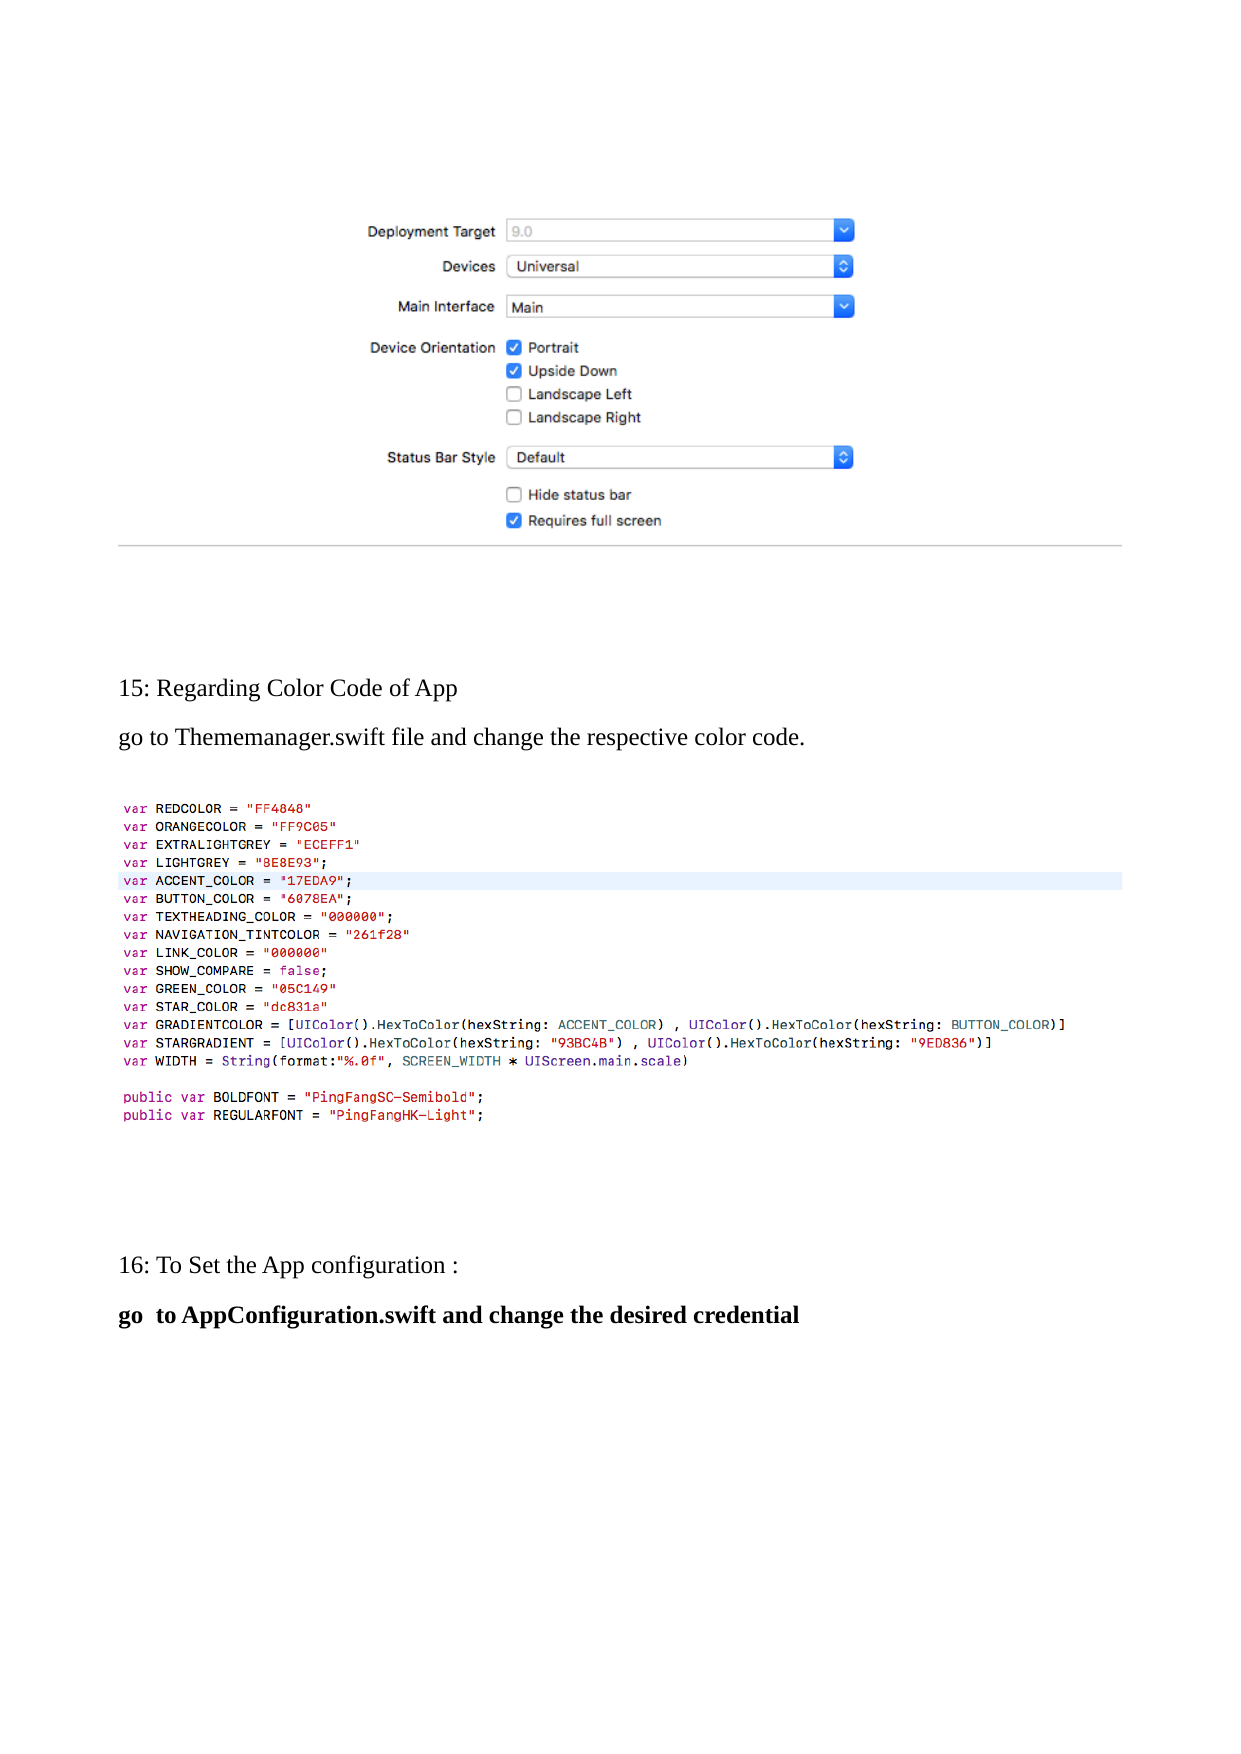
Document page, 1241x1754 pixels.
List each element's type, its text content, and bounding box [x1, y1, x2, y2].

picture [118, 167, 1123, 549]
text 15: Regarding Color Code of App [118, 673, 1122, 702]
text 16: To Set the App configuration : [118, 1251, 1122, 1279]
text go to AppConfiguration.swift and change the desired credential [118, 1300, 1122, 1328]
text go to Thememanager.swift file and change the respective color code. [118, 722, 1122, 751]
picture [118, 771, 1123, 1176]
